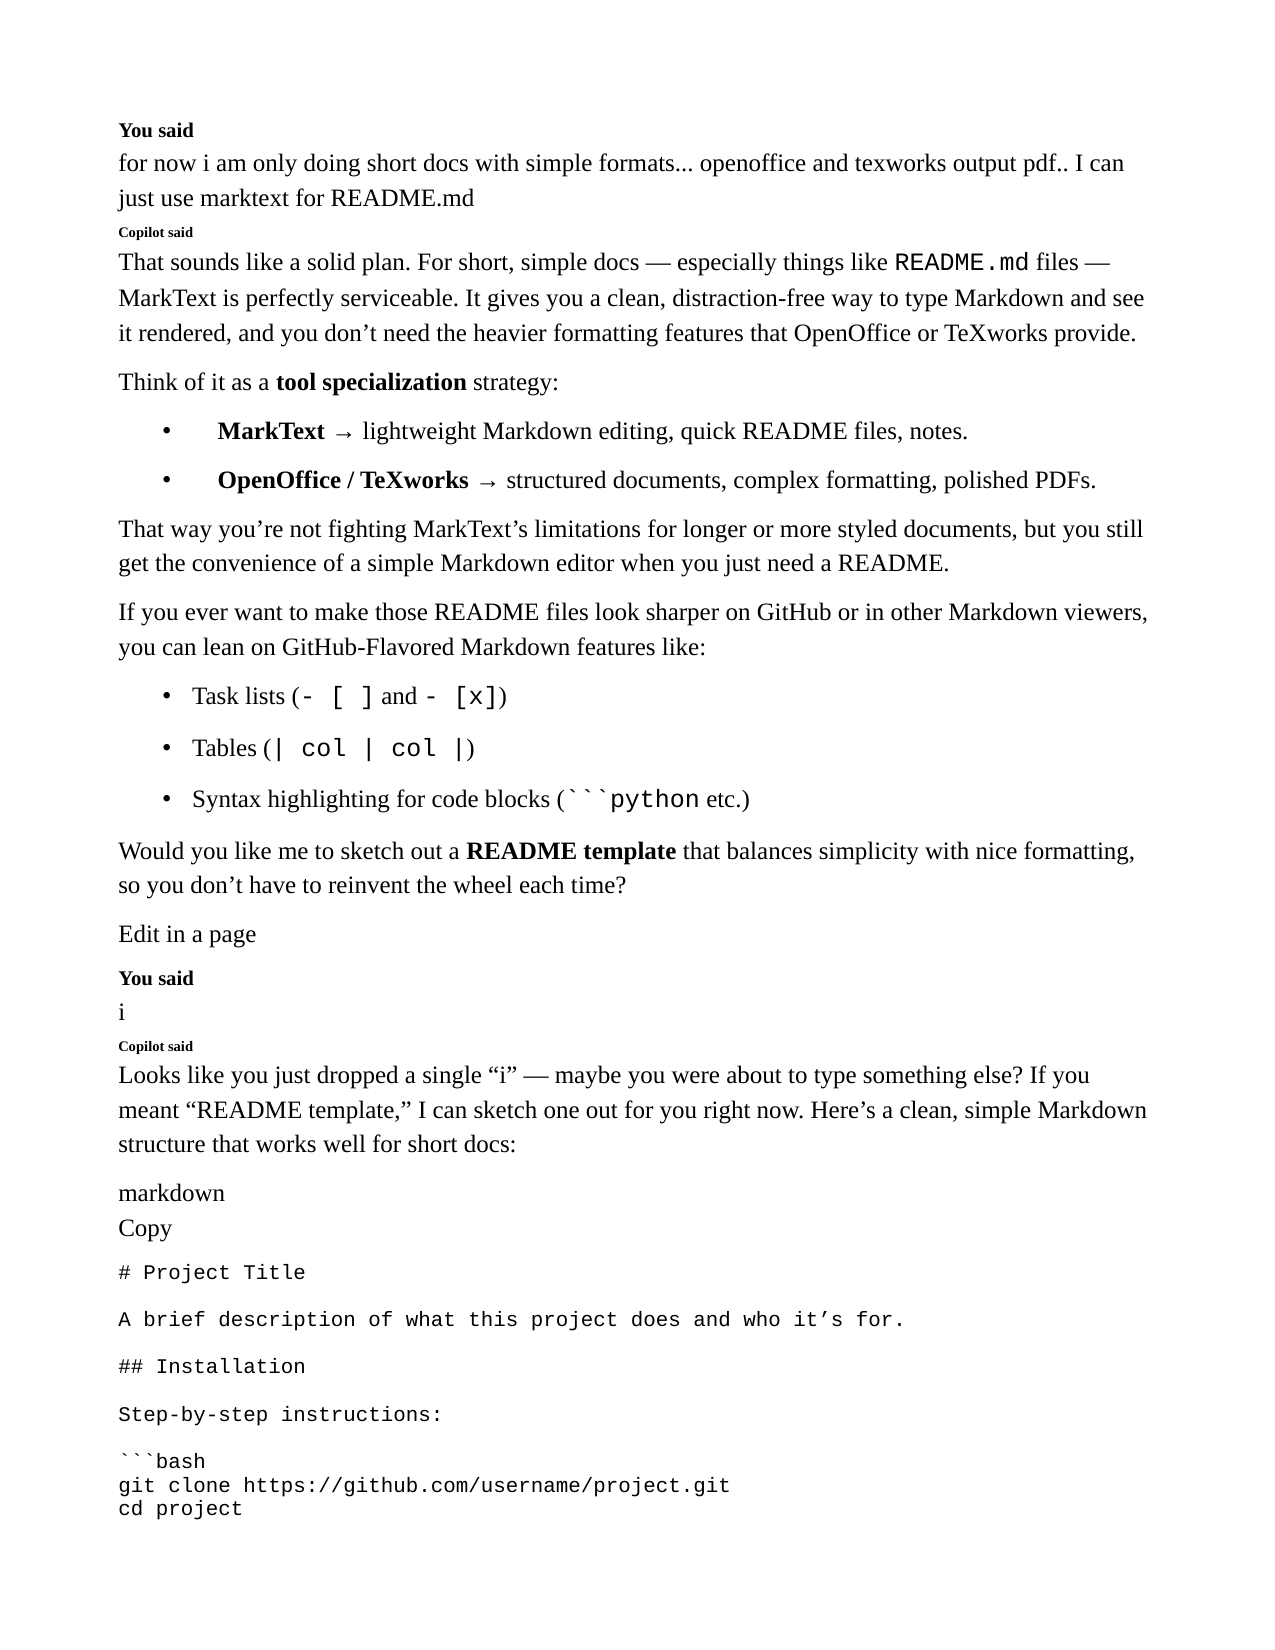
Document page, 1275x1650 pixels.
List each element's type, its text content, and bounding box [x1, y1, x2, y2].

text Looks like you just dropped a single “i” — maybe you were about to type something else? If you meant “README template,” I can sketch one out for you right now. Here’s a clean, simple Markdown structure that works well for short docs: [118, 1060, 1157, 1158]
subtitle You said [118, 118, 1157, 142]
list 📝 MarkText → lightweight Markdown editing, quick README files, notes. [162, 416, 1157, 444]
subtitle You said [118, 966, 1157, 990]
list 📄 OpenOffice / TeXworks → structured documents, complex formatting, polished PDFs. [162, 465, 1157, 494]
text A brief description of what this project does and who it’s for. [118, 1309, 1157, 1333]
text git clone https://github.com/username/project.git [118, 1475, 1157, 1498]
text Copy [118, 1213, 1157, 1242]
list Task lists (- [ ] and - [x]) [162, 681, 1157, 712]
text ## Installation [118, 1356, 1157, 1380]
text i [118, 997, 1157, 1025]
text # Project Title [118, 1262, 1157, 1286]
list Syntax highlighting for code blocks (```python etc.) [162, 784, 1157, 815]
text If you ever want to make those README files look sharper on GitHub or in other Markdown viewers, you can lean on GitHub‑Flavored Markdown features like: [118, 597, 1157, 661]
text Edit in a page [118, 919, 1157, 948]
text markdown [118, 1178, 1157, 1207]
subtitle Copilot said [118, 1037, 1157, 1054]
subtitle Copilot said [118, 224, 1157, 240]
text Would you like me to sketch out a README template that balances simplicity with nice formatting, so you don’t have to reinvent the wheel each time? [118, 836, 1157, 899]
text ```bash [118, 1451, 1157, 1475]
text That sounds like a solid plan. For short, simple docs — especially things like README.md files — MarkText is perfectly serviceable. It gives you a clean, distraction‑free way to type Markdown and see it rendered, and you don’t need the heavier formatting features that OpenOffice or TeXworks provide. [118, 247, 1157, 346]
text cd project [118, 1498, 1157, 1522]
list Tables (| col | col |) [162, 733, 1157, 763]
text Think of it as a tool specialization strategy: [118, 367, 1157, 396]
text Step-by-step instructions: [118, 1404, 1157, 1427]
text That way you’re not fighting MarkText’s limitations for longer or more styled documents, but you still get the convenience of a simple Markdown editor when you just need a README. [118, 514, 1157, 577]
text for now i am only doing short docs with simple formats... openoffice and texworks output pdf.. I can just use marktext for README.md [118, 148, 1157, 212]
